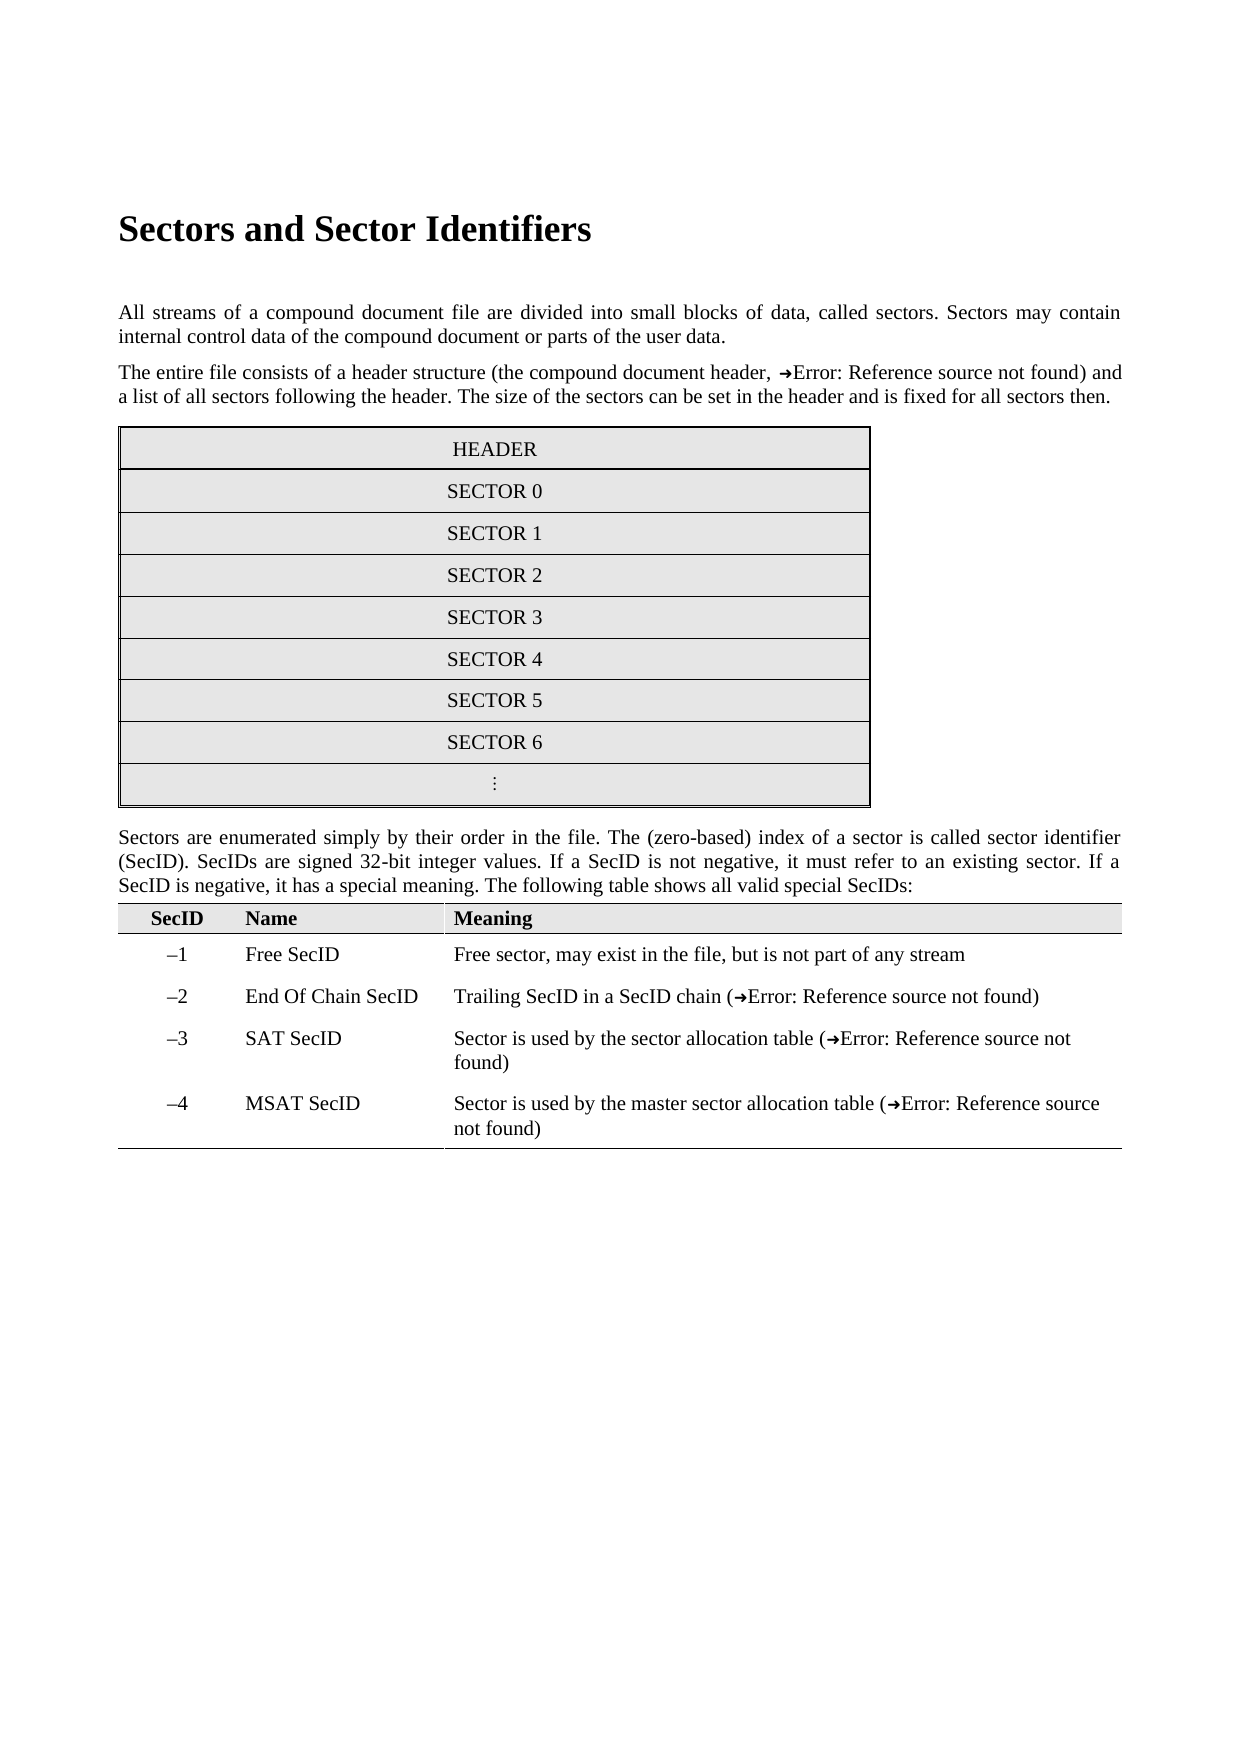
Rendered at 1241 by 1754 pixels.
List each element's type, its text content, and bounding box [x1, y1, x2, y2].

text All streams of a compound document file are divided into small blocks of data, called sectors. Sectors may contain internal control data of the compound document or parts of the user data. [118, 300, 1122, 348]
table_cell SECTOR 1 [121, 513, 869, 554]
table_header SecID [118, 904, 236, 933]
table_cell End Of Chain SecID [236, 975, 444, 1017]
subtitle Sectors and Sector Identifiers [118, 207, 1122, 250]
table_cell SECTOR 0 [121, 470, 869, 512]
table_cell Sector is used by the sector allocation table (➜5.2) [445, 1017, 1122, 1082]
table_cell SECTOR 4 [121, 639, 869, 679]
table_cell Trailing SecID in a SecID chain (➜3.2) [445, 975, 1122, 1017]
text Sectors are enumerated simply by their order in the file. The (zero-based) index of a sector is called sector identifier (SecID). SecIDs are signed 32‑bit integer values. If a SecID is not negative, it must refer to an existing sector. If a SecID is negative, it has a special meaning. The following table shows all valid special SecIDs: [118, 825, 1122, 897]
table_cell Free sector, may exist in the file, but is not part of any stream [445, 934, 1122, 975]
table_cell SECTOR 2 [121, 555, 869, 596]
table_cell SECTOR 3 [121, 597, 869, 638]
table_cell –3 [118, 1017, 236, 1082]
table_cell SECTOR 5 [121, 680, 869, 721]
table_cell ⋮ [121, 764, 869, 805]
table_cell Sector is used by the master sector allocation table (➜5.1) [445, 1083, 1122, 1148]
table_cell –1 [118, 934, 236, 975]
table_cell –4 [118, 1083, 236, 1148]
table_header Meaning [445, 904, 1122, 933]
table_header HEADER [121, 428, 869, 468]
table_header Name [236, 904, 444, 933]
text The entire file consists of a header structure (the compound document header, ➜4.1) and a list of all sectors following the header. The size of the sectors can be set in the header and is fixed for all sectors then. [118, 360, 1122, 408]
table_cell SAT SecID [236, 1017, 444, 1082]
table_cell MSAT SecID [236, 1083, 444, 1148]
table_cell SECTOR 6 [121, 722, 869, 763]
table_cell –2 [118, 975, 236, 1017]
table_cell Free SecID [236, 934, 444, 975]
